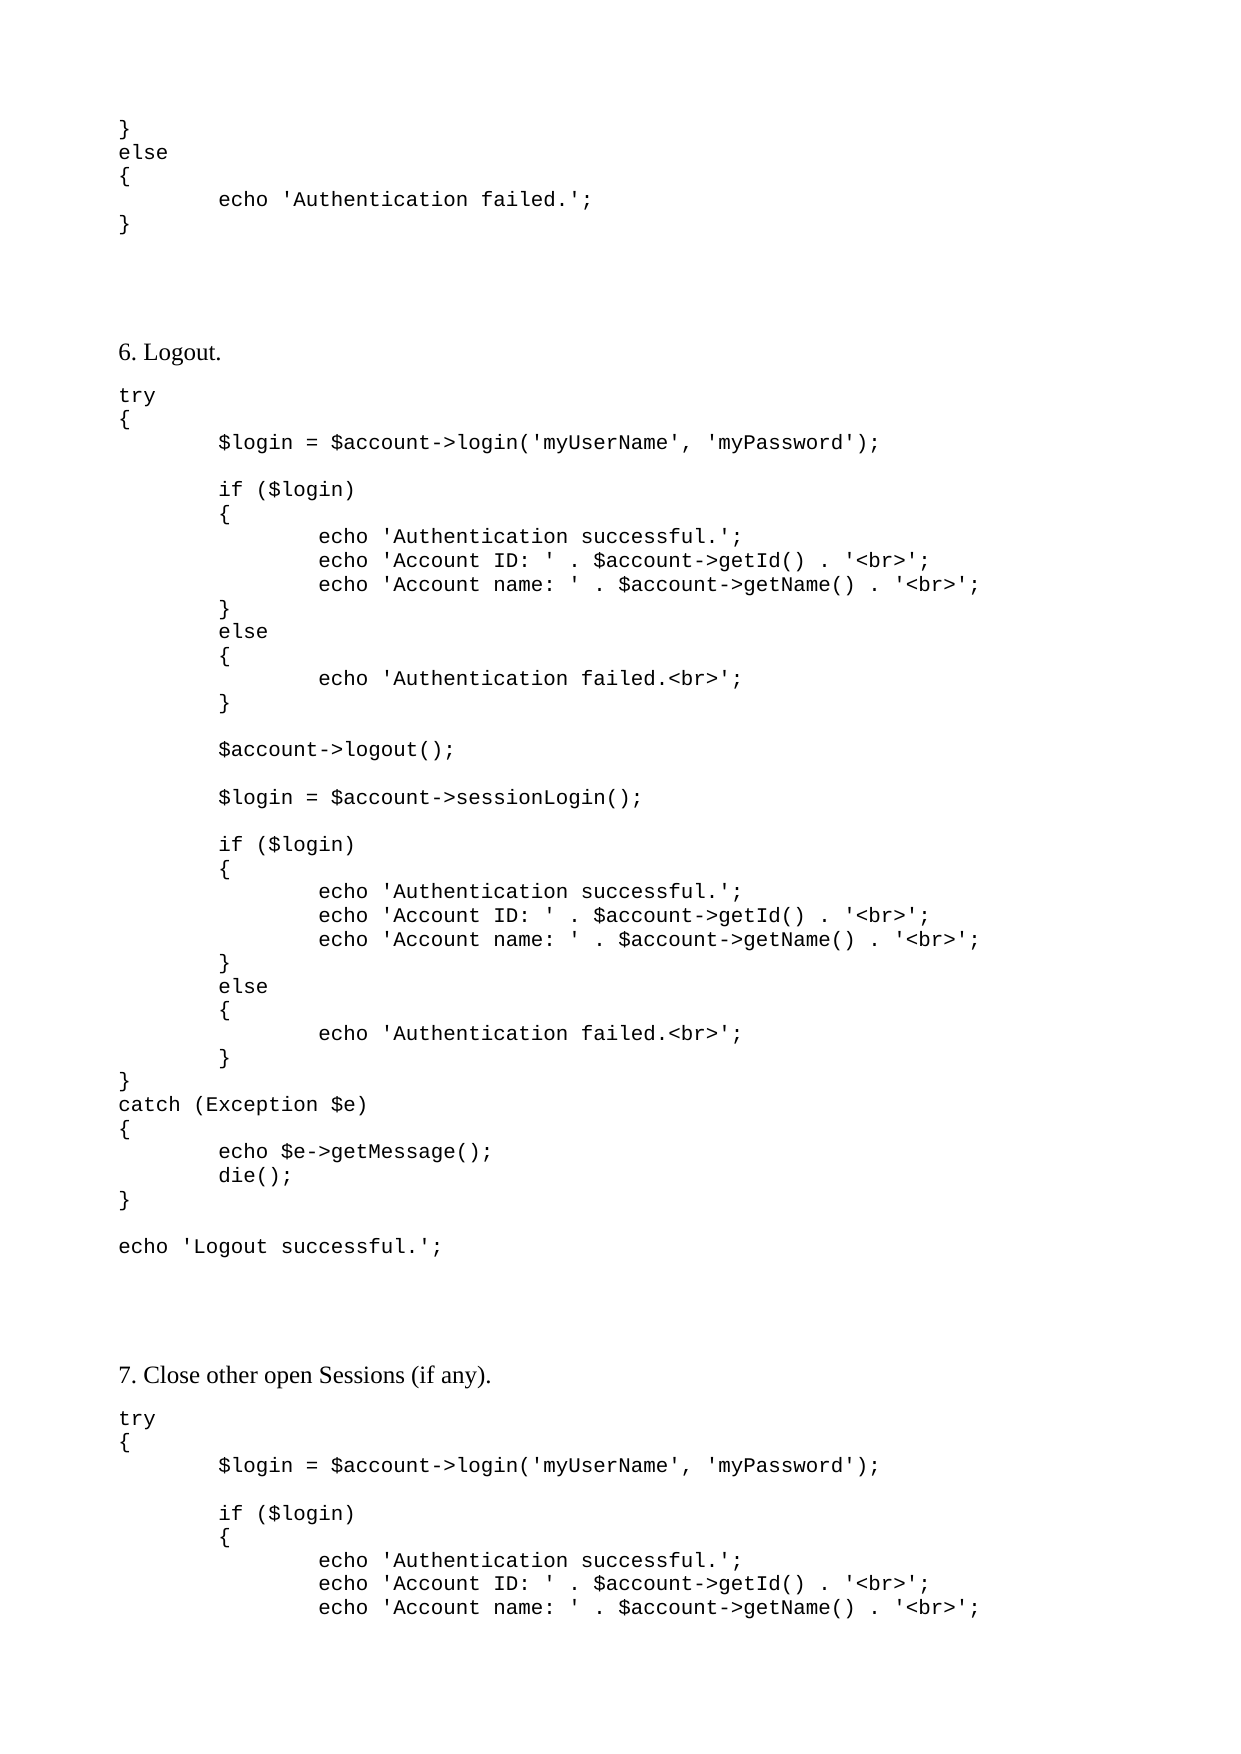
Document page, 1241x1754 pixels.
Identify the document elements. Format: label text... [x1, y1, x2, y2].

text echo 'Logout successful.'; [118, 1236, 1122, 1259]
text } [118, 1047, 1122, 1070]
text { [118, 165, 1122, 189]
text } [118, 118, 1122, 142]
text } [118, 597, 1122, 621]
text { [118, 999, 1122, 1023]
text $login = $account->sessionLogin(); [118, 787, 1122, 810]
text try [118, 1408, 1122, 1432]
text } [118, 213, 1122, 236]
text echo 'Account ID: ' . $account->getId() . '<br>'; [118, 550, 1122, 574]
text else [118, 142, 1122, 165]
text } [118, 1070, 1122, 1094]
text echo 'Authentication successful.'; [118, 881, 1122, 905]
text { [118, 1432, 1122, 1455]
text die(); [118, 1165, 1122, 1189]
text else [118, 621, 1122, 645]
text { [118, 645, 1122, 668]
text } [118, 692, 1122, 716]
text echo 'Authentication successful.'; [118, 527, 1122, 550]
text $account->logout(); [118, 739, 1122, 763]
text { [118, 503, 1122, 527]
text catch (Exception $e) [118, 1094, 1122, 1118]
text 6. Logout. [118, 337, 1122, 366]
text } [118, 952, 1122, 976]
text $login = $account->login('myUserName', 'myPassword'); [118, 432, 1122, 456]
text echo 'Authentication failed.<br>'; [118, 1023, 1122, 1047]
text if ($login) [118, 479, 1122, 503]
text echo 'Authentication failed.<br>'; [118, 668, 1122, 692]
text 7. Close other open Sessions (if any). [118, 1360, 1122, 1389]
text echo 'Account ID: ' . $account->getId() . '<br>'; [118, 1573, 1122, 1597]
text } [118, 1189, 1122, 1212]
text $login = $account->login('myUserName', 'myPassword'); [118, 1455, 1122, 1479]
text echo 'Account name: ' . $account->getName() . '<br>'; [118, 928, 1122, 952]
text else [118, 976, 1122, 999]
text echo $e->getMessage(); [118, 1141, 1122, 1165]
text echo 'Authentication successful.'; [118, 1550, 1122, 1573]
text if ($login) [118, 834, 1122, 858]
text { [118, 408, 1122, 432]
text echo 'Account name: ' . $account->getName() . '<br>'; [118, 1597, 1122, 1621]
text try [118, 385, 1122, 408]
text echo 'Account ID: ' . $account->getId() . '<br>'; [118, 905, 1122, 928]
text { [118, 858, 1122, 881]
text { [118, 1526, 1122, 1550]
text echo 'Account name: ' . $account->getName() . '<br>'; [118, 574, 1122, 597]
text { [118, 1118, 1122, 1141]
text if ($login) [118, 1502, 1122, 1526]
text echo 'Authentication failed.'; [118, 189, 1122, 213]
